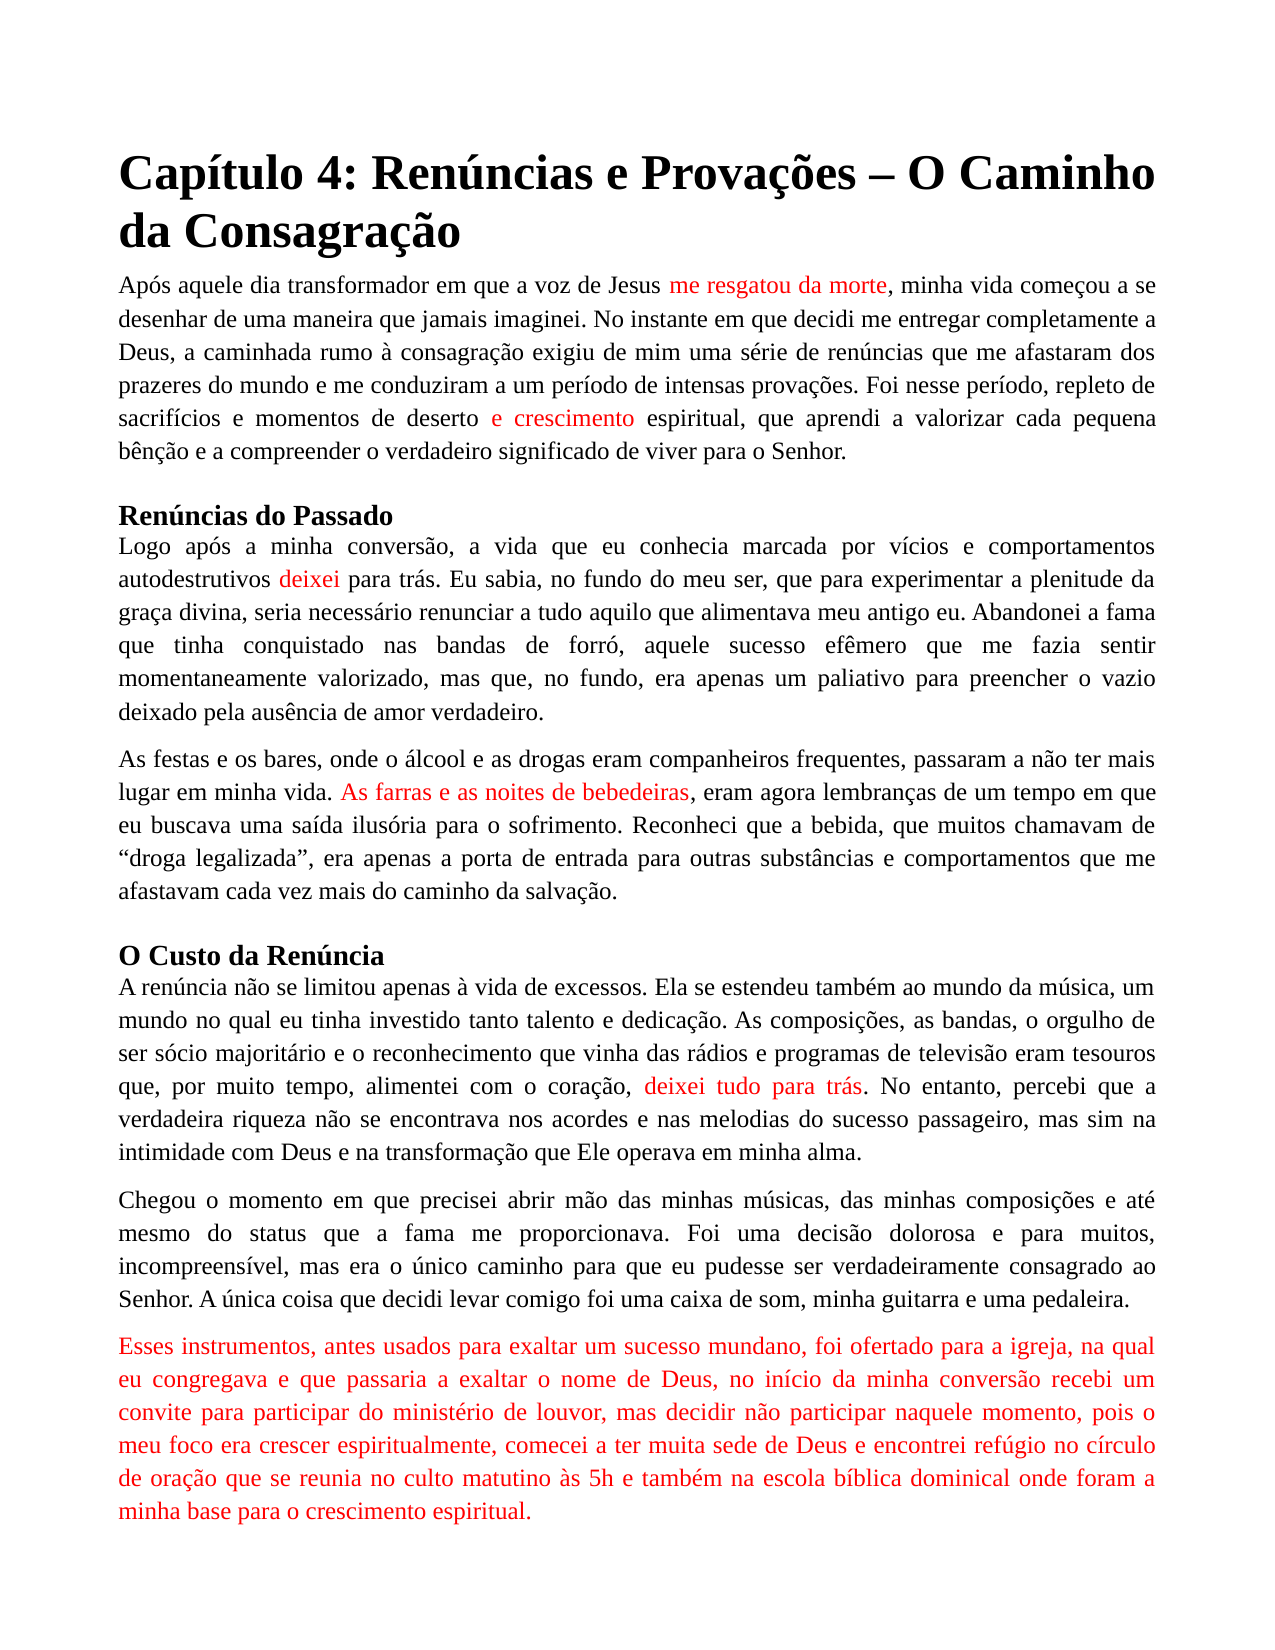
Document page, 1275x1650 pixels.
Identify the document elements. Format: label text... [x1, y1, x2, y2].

text Chegou o momento em que precisei abrir mão das minhas músicas, das minhas composições e até mesmo do status que a fama me proporcionava. Foi uma decisão dolorosa e para muitos, incompreensível, mas era o único caminho para que eu pudesse ser verdadeiramente consagrado ao Senhor. A única coisa que decidi levar comigo foi uma caixa de som, minha guitarra e uma pedaleira. [118, 1185, 1157, 1312]
text As festas e os bares, onde o álcool e as drogas eram companheiros frequentes, passaram a não ter mais lugar em minha vida. As farras e as noites de bebedeiras, eram agora lembranças de um tempo em que eu buscava uma saída ilusória para o sofrimento. Reconheci que a bebida, que muitos chamavam de “droga legalizada”, era apenas a porta de entrada para outras substâncias e comportamentos que me afastavam cada vez mais do caminho da salvação. [118, 744, 1157, 905]
subtitle Capítulo 4: Renúncias e Provações – O Caminho da Consagração [118, 143, 1157, 258]
subtitle Renúncias do Passado [118, 498, 1157, 531]
text A renúncia não se limitou apenas à vida de excessos. Ela se estendeu também ao mundo da música, um mundo no qual eu tinha investido tanto talento e dedicação. As composições, as bandas, o orgulho de ser sócio majoritário e o reconhecimento que vinha das rádios e programas de televisão eram tesouros que, por muito tempo, alimentei com o coração, deixei tudo para trás. No entanto, percebi que a verdadeira riqueza não se encontrava nos acordes e nas melodias do sucesso passageiro, mas sim na intimidade com Deus e na transformação que Ele operava em minha alma. [118, 972, 1157, 1166]
text Logo após a minha conversão, a vida que eu conhecia marcada por vícios e comportamentos autodestrutivos deixei para trás. Eu sabia, no fundo do meu ser, que para experimentar a plenitude da graça divina, seria necessário renunciar a tudo aquilo que alimentava meu antigo eu. Abandonei a fama que tinha conquistado nas bandas de forró, aquele sucesso efêmero que me fazia sentir momentaneamente valorizado, mas que, no fundo, era apenas um paliativo para preencher o vazio deixado pela ausência de amor verdadeiro. [118, 531, 1157, 725]
text Após aquele dia transformador em que a voz de Jesus me resgatou da morte, minha vida começou a se desenhar de uma maneira que jamais imaginei. No instante em que decidi me entregar completamente a Deus, a caminhada rumo à consagração exigiu de mim uma série de renúncias que me afastaram dos prazeres do mundo e me conduziram a um período de intensas provações. Foi nesse período, repleto de sacrifícios e momentos de deserto e crescimento espiritual, que aprendi a valorizar cada pequena bênção e a compreender o verdadeiro significado de viver para o Senhor. [118, 271, 1157, 464]
subtitle O Custo da Renúncia [118, 938, 1157, 972]
text Esses instrumentos, antes usados para exaltar um sucesso mundano, foi ofertado para a igreja, na qual eu congregava e que passaria a exaltar o nome de Deus, no início da minha conversão recebi um convite para participar do ministério de louvor, mas decidir não participar naquele momento, pois o meu foco era crescer espiritualmente, comecei a ter muita sede de Deus e encontrei refúgio no círculo de oração que se reunia no culto matutino às 5h e também na escola bíblica dominical onde foram a minha base para o crescimento espiritual. [118, 1331, 1157, 1525]
